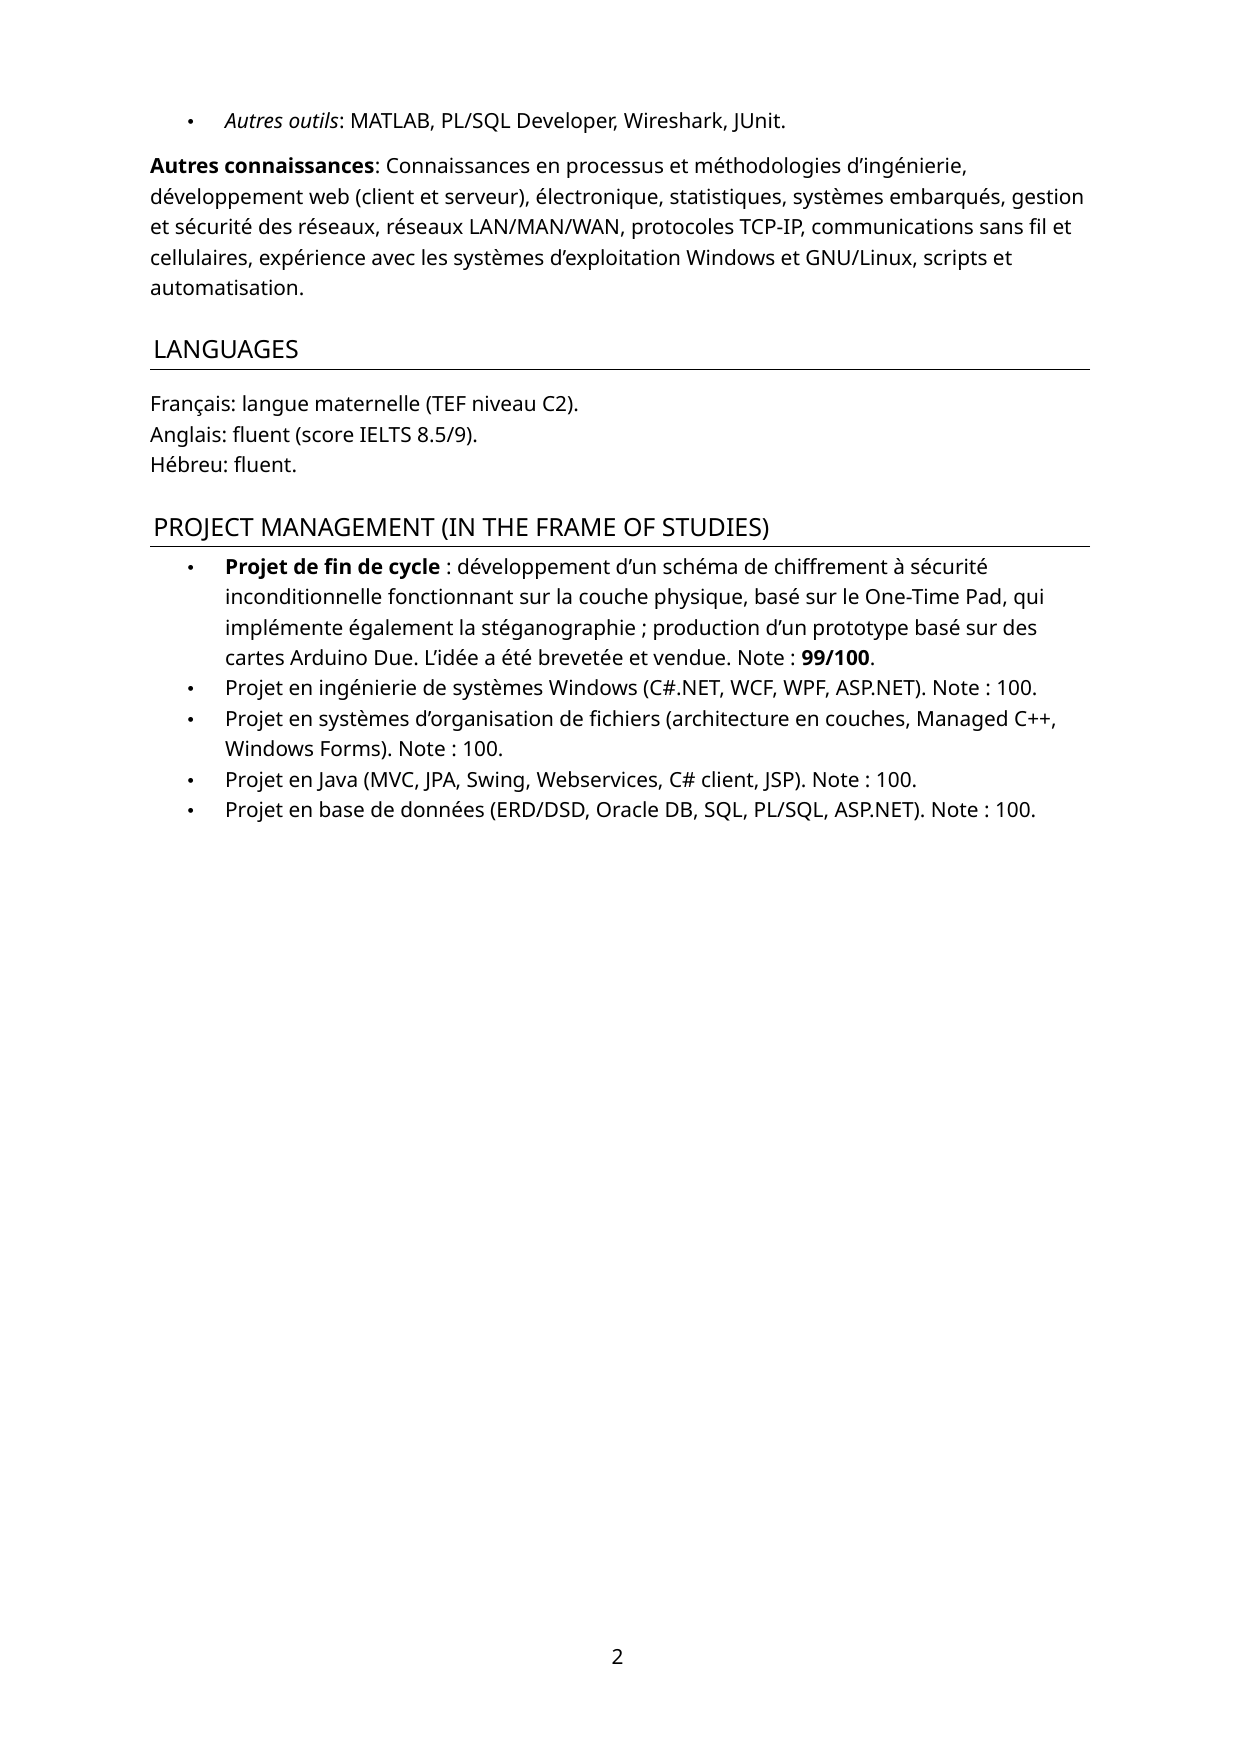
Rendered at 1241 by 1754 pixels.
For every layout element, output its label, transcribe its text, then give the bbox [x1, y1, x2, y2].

subtitle Languages [150, 329, 1090, 369]
list Projet de fin de cycle : développement d’un schéma de chiffrement à sécurité inconditionnelle fonctionnant sur la couche physique, basé sur le One-Time Pad, qui implémente également la stéganographie ; production d’un prototype basé sur des cartes Arduino Due. L’idée a été brevetée et vendue. Note : 99/100. [187, 552, 1090, 671]
text Français: langue maternelle (TEF niveau C2). Anglais: fluent (score IELTS 8.5/9). Hébreu: fluent. [150, 389, 1090, 479]
list Projet en ingénierie de systèmes Windows (C#.NET, WCF, WPF, ASP.NET). Note : 100. [187, 673, 1090, 702]
list Projet en Java (MVC, JPA, Swing, Webservices, C# client, JSP). Note : 100. [187, 765, 1090, 793]
subtitle Project management (in the frame of studies) [150, 506, 1090, 546]
list Projet en base de données (ERD/DSD, Oracle DB, SQL, PL/SQL, ASP.NET). Note : 100. [187, 795, 1090, 823]
list Autres outils: MATLAB, PL/SQL Developer, Wireshark, JUnit. [187, 106, 1090, 134]
text Autres connaissances: Connaissances en processus et méthodologies d’ingénierie, développement web (client et serveur), électronique, statistiques, systèmes embarqués, gestion et sécurité des réseaux, réseaux LAN/MAN/WAN, protocoles TCP-IP, communications sans fil et cellulaires, expérience avec les systèmes d’exploitation Windows et GNU/Linux, scripts et automatisation. [150, 151, 1090, 301]
list Projet en systèmes d’organisation de fichiers (architecture en couches, Managed C++, Windows Forms). Note : 100. [187, 704, 1090, 763]
